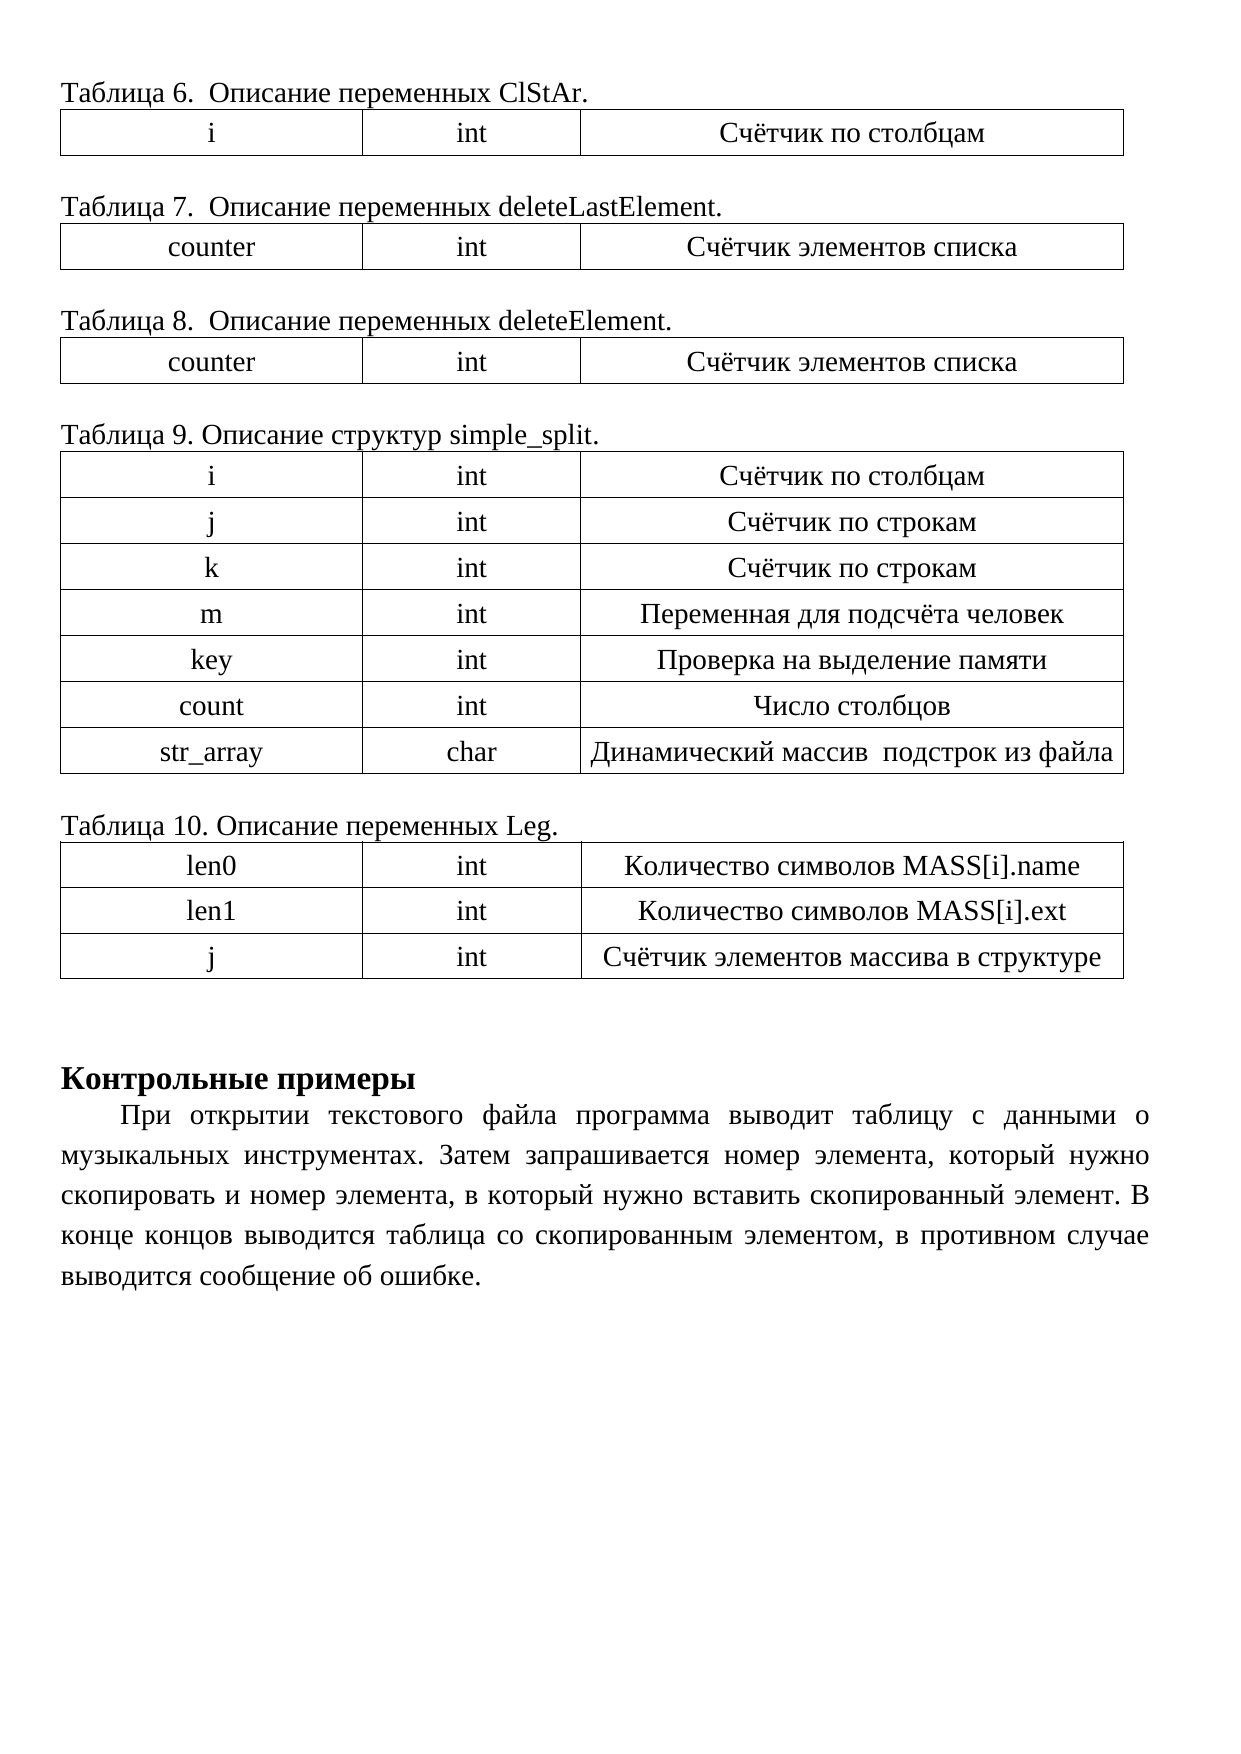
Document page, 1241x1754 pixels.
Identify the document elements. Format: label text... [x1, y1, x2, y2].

table_cell j [61, 934, 362, 978]
table_cell int [363, 636, 580, 681]
table_cell k [61, 544, 362, 589]
table_cell j [61, 498, 362, 543]
table_header int [363, 224, 580, 269]
table_header int [363, 452, 580, 497]
table_header counter [61, 224, 362, 269]
table_cell char [363, 728, 580, 773]
text Таблица 8. Описание переменных deleteElement. [61, 303, 1151, 337]
table_cell int [363, 544, 580, 589]
table_cell len1 [61, 888, 362, 932]
table_cell Счётчик по строкам [581, 498, 1123, 543]
table_header Счётчик по столбцам [581, 452, 1123, 497]
table_header int [363, 843, 581, 887]
table_header Счётчик элементов списка [581, 338, 1123, 383]
table_cell int [363, 682, 580, 727]
text Таблица 10. Описание переменных Leg. [61, 808, 1151, 841]
table_header Счётчик по столбцам [581, 110, 1123, 154]
table_cell int [363, 888, 581, 932]
table_cell Динамический массив подстрок из файла [581, 728, 1123, 773]
table_cell m [61, 590, 362, 635]
table_cell key [61, 636, 362, 681]
table_cell int [363, 590, 580, 635]
text Таблица 7. Описание переменных deleteLastElement. [61, 189, 1151, 223]
table_header Количество символов MASS[i].name [582, 843, 1123, 887]
table_cell Счётчик по строкам [581, 544, 1123, 589]
table_cell str_array [61, 728, 362, 773]
table_header counter [61, 338, 362, 383]
table_header int [363, 338, 580, 383]
table_header len0 [61, 843, 362, 887]
text Таблица 6. Описание переменных ClStAr. [61, 75, 1151, 108]
table_cell Проверка на выделение памяти [581, 636, 1123, 681]
text При открытии текстового файла программа выводит таблицу с данными о музыкальных инструментах. Затем запрашивается номер элемента, который нужно скопировать и номер элемента, в который нужно вставить скопированный элемент. В конце концов выводится таблица со скопированным элементом, в противном случае выводится сообщение об ошибке. [61, 1097, 1151, 1291]
table_cell count [61, 682, 362, 727]
table_header Счётчик элементов списка [581, 224, 1123, 269]
table_cell Количество символов MASS[i].ext [582, 888, 1123, 932]
table_cell Переменная для подсчёта человек [581, 590, 1123, 635]
subtitle Контрольные примеры [61, 1058, 1151, 1097]
table_header int [363, 110, 580, 154]
table_cell Число столбцов [581, 682, 1123, 727]
table_cell Счётчик элементов массива в структуре [582, 934, 1123, 978]
table_cell int [363, 498, 580, 543]
table_header i [61, 452, 362, 497]
table_cell int [363, 934, 581, 978]
table_header i [61, 110, 362, 154]
text Таблица 9. Описание структур simple_split. [61, 417, 1151, 451]
